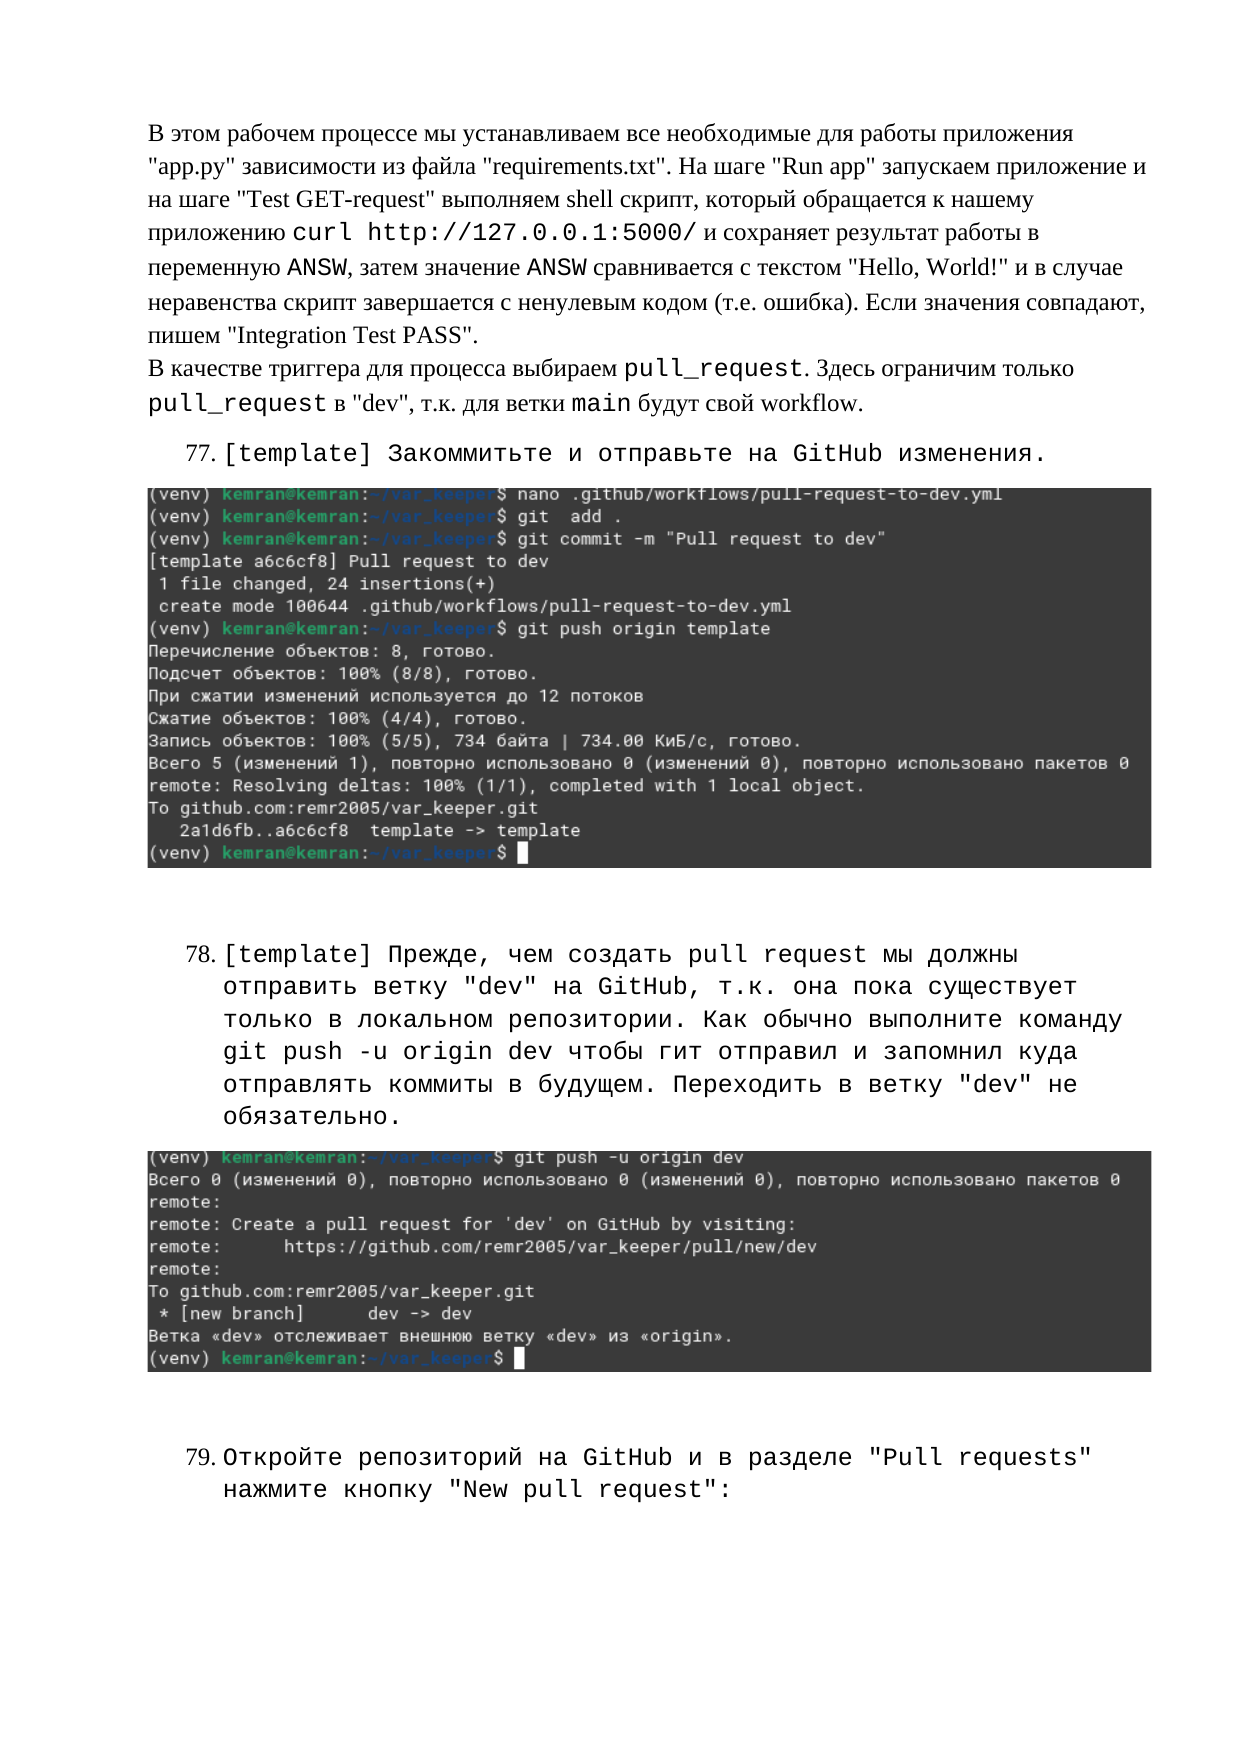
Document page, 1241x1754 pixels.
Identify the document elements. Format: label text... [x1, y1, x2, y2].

picture [147, 1151, 1152, 1372]
list [template] Закоммитьте и отправьте на GitHub изменения. [185, 438, 1152, 469]
picture [147, 488, 1152, 868]
text В этом рабочем процессе мы устанавливаем все необходимые для работы приложения "app.py" зависимости из файла "requirements.txt". На шаге "Run app" запускаем приложение и на шаге "Test GET-request" выполняем shell скрипт, который обращается к нашему приложению curl http://127.0.0.1:5000/ и сохраняет результат работы в переменную ANSW, затем значение ANSW сравнивается с текстом "Hello, World!" и в случае неравенства скрипт завершается с ненулевым кодом (т.е. ошибка). Если значения совпадают, пишем "Integration Test PASS". В качестве триггера для процесса выбираем pull_request. Здесь ограничим только pull_request в "dev", т.к. для ветки main будут свой workflow. [148, 118, 1152, 419]
list Откройте репозиторий на GitHub и в разделе "Pull requests" нажмите кнопку "New pull request": [185, 1442, 1152, 1505]
list [template] Прежде, чем создать pull request мы должны отправить ветку "dev" на GitHub, т.к. она пока существует только в локальном репозитории. Как обычно выполните команду git push -u origin dev чтобы гит отправил и запомнил куда отправлять коммиты в будущем. Переходить в ветку "dev" не обязательно. [185, 939, 1152, 1132]
